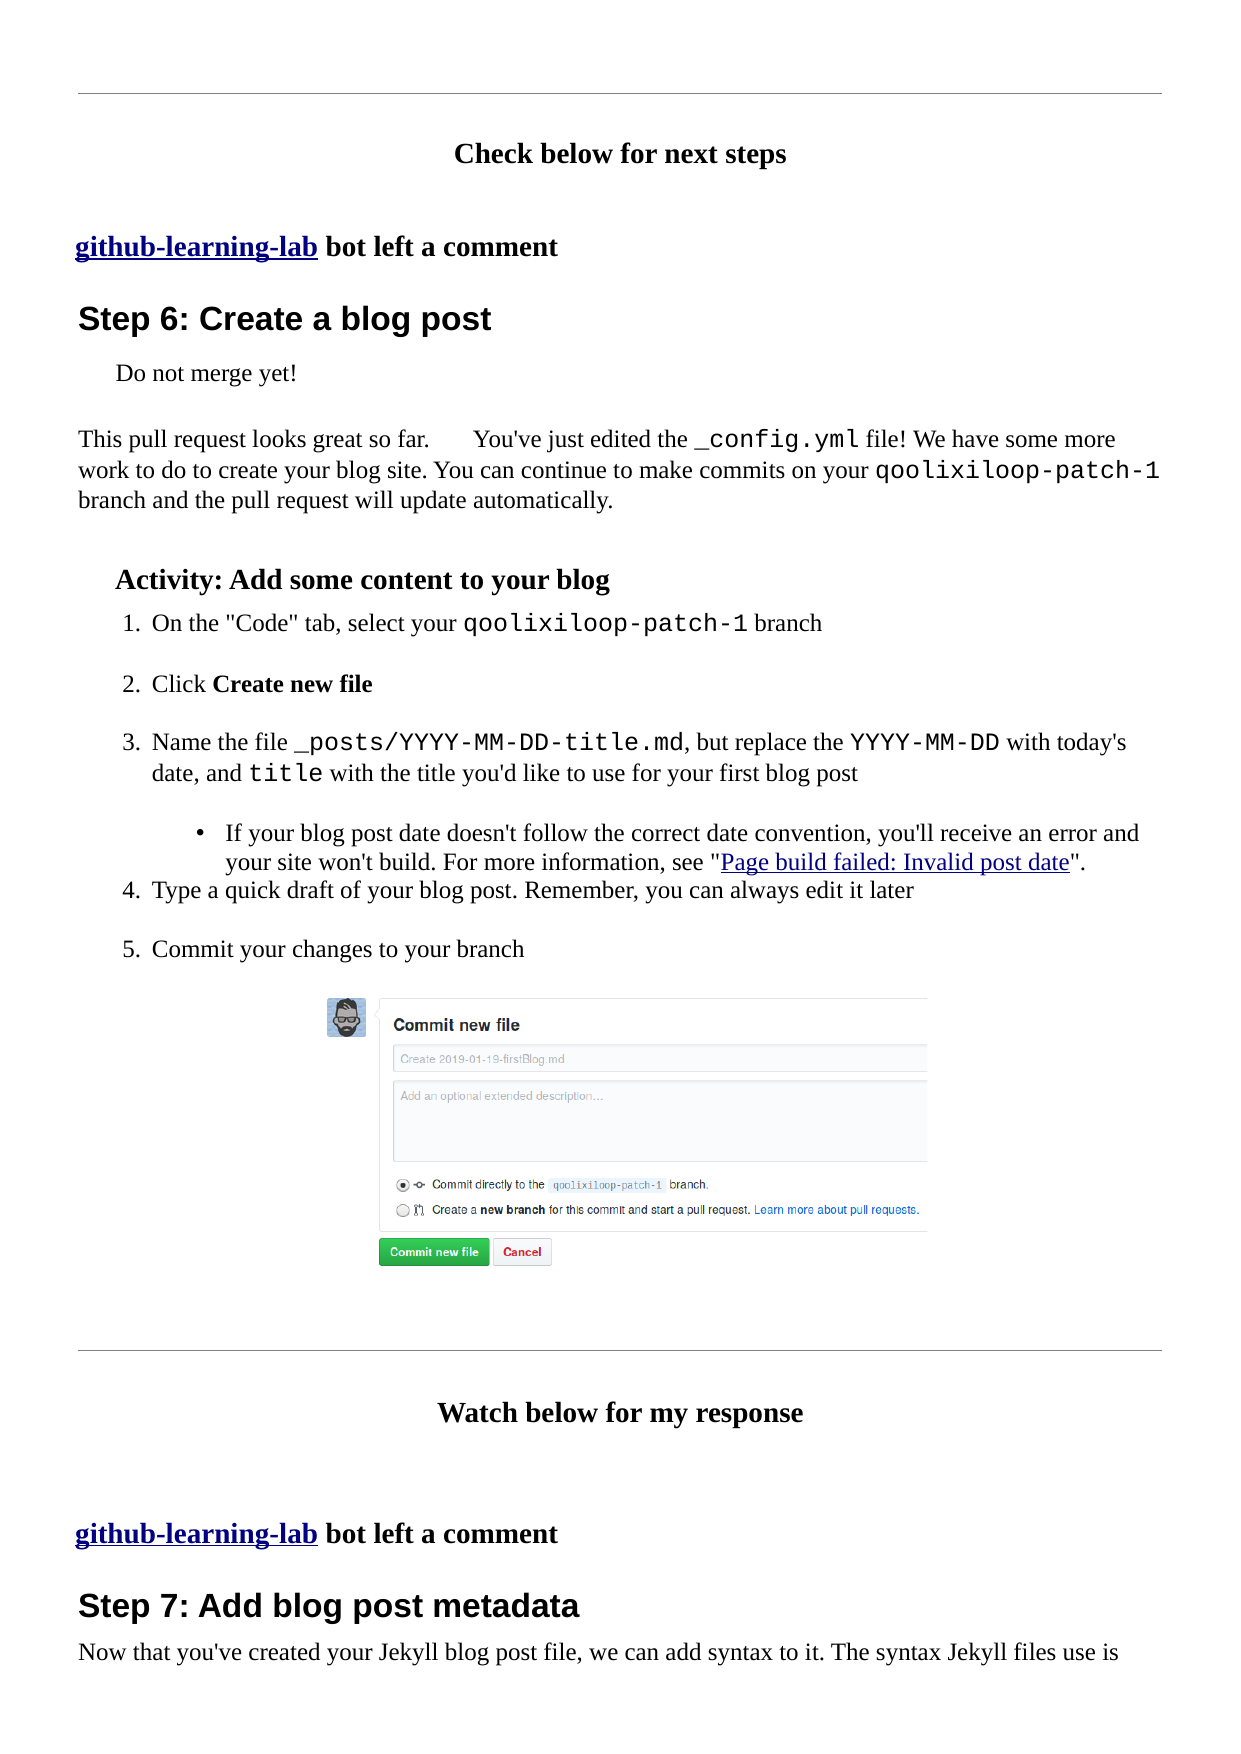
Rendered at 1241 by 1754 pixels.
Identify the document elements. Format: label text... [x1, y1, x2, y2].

picture [312, 992, 928, 1278]
table_header Step 7: Add blog post metadata Now that you've created your Jekyll blog post file, we can add syntax to it. The syntax Jekyll files use is [75, 1562, 1165, 1668]
table_header Step 6: Create a blog post Do not merge yet! This pull request looks great so far. You've just edited the _config.yml file! We have some more work to do to create your blog site. You can continue to make commits on your qoolixiloop-patch-1 branch and the pull request will update automatically. Activity: Add some content to your blog On the "Code" tab, select your qoolixiloop-patch-1 branch Click Create new file Name the file _posts/YYYY-MM-DD-title.md, but replace the YYYY-MM-DD with today's date, and title with the title you'd like to use for your first blog post If your blog post date doesn't follow the correct date convention, you'll receive an error and your site won't build. For more information, see "Page build failed: Invalid post date". Type a quick draft of your blog post. Remember, you can always edit it later Commit your changes to your branch Watch below for my response [75, 275, 1165, 1444]
subtitle github-learning-lab bot left a comment [75, 229, 1165, 262]
table_header Check below for next steps [75, 75, 1165, 186]
subtitle github-learning-lab bot left a comment [75, 1516, 1165, 1549]
